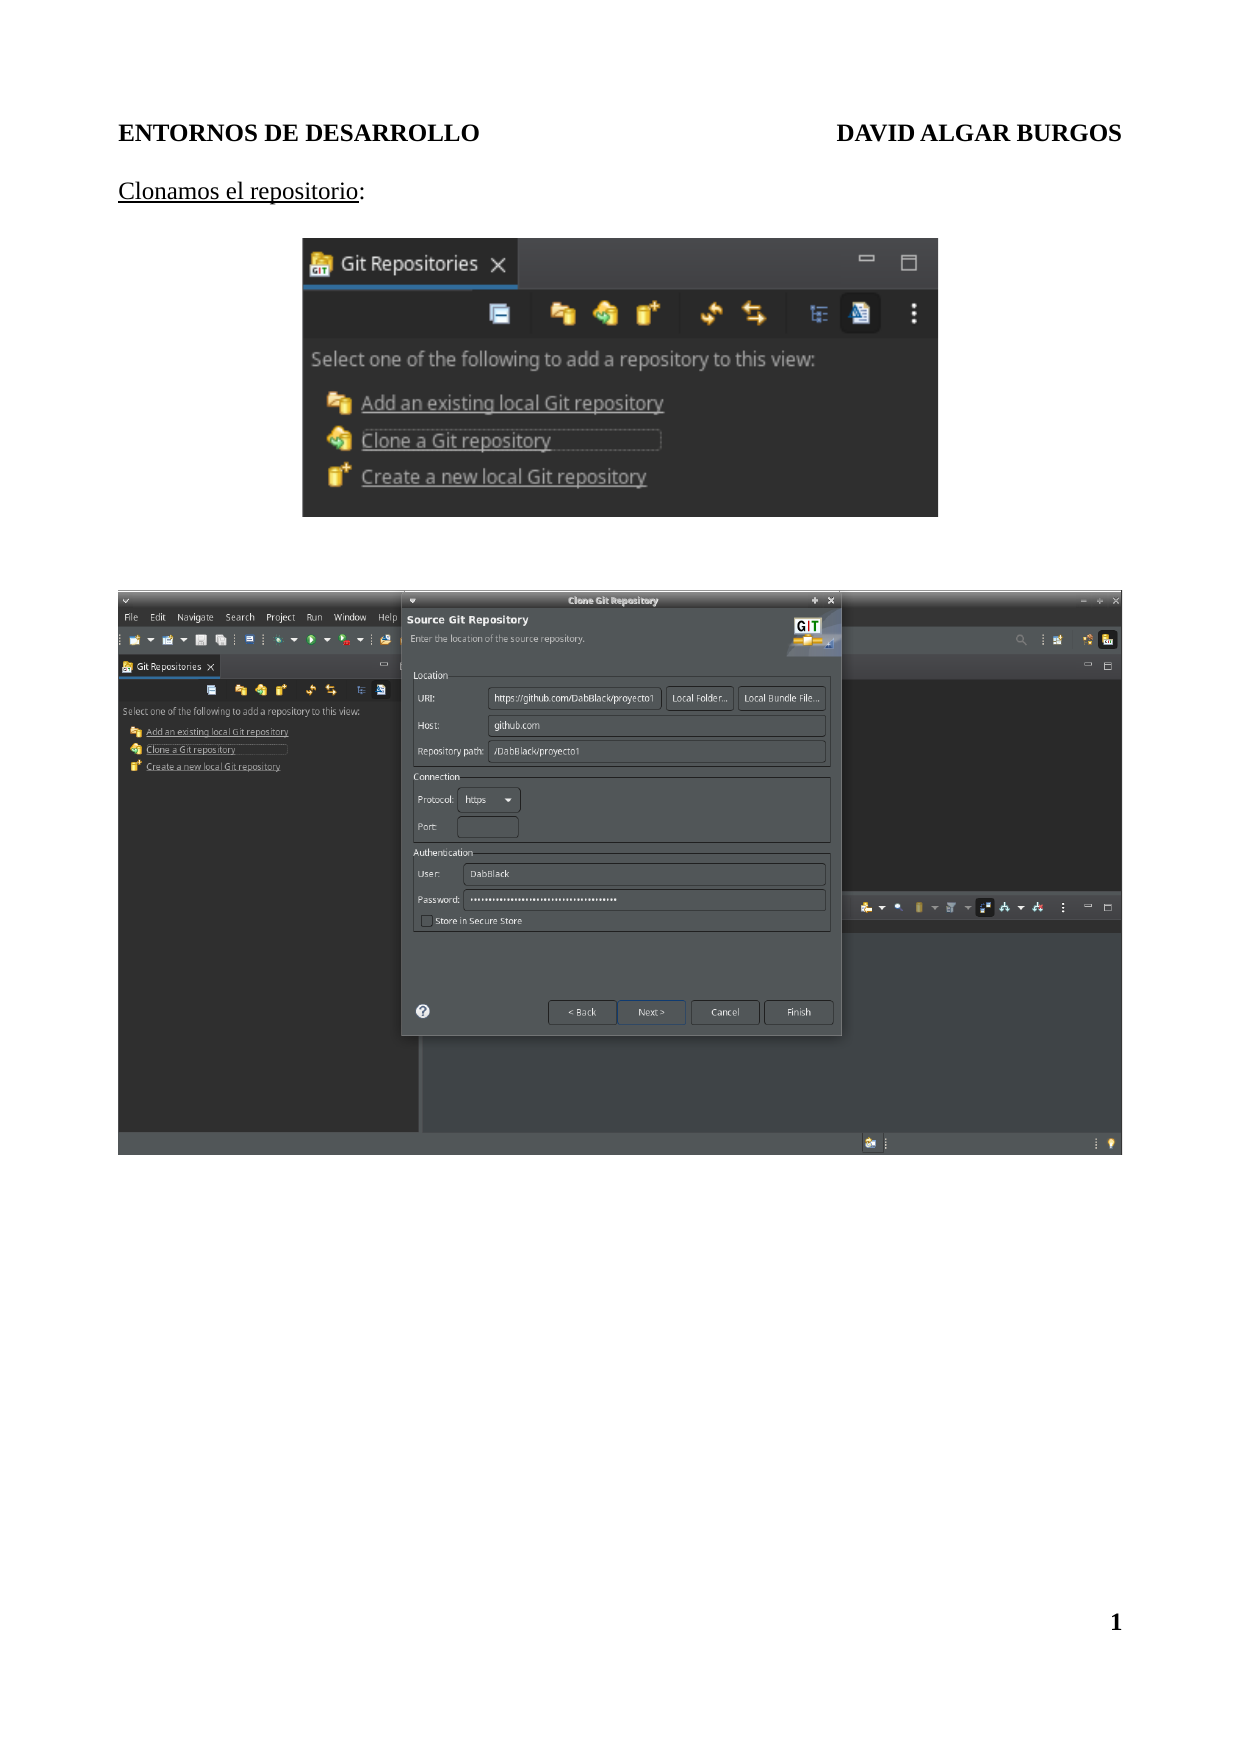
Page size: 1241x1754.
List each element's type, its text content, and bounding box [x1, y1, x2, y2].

picture [302, 238, 939, 517]
text Clonamos el repositorio: [118, 176, 1122, 205]
picture [118, 590, 1123, 1155]
